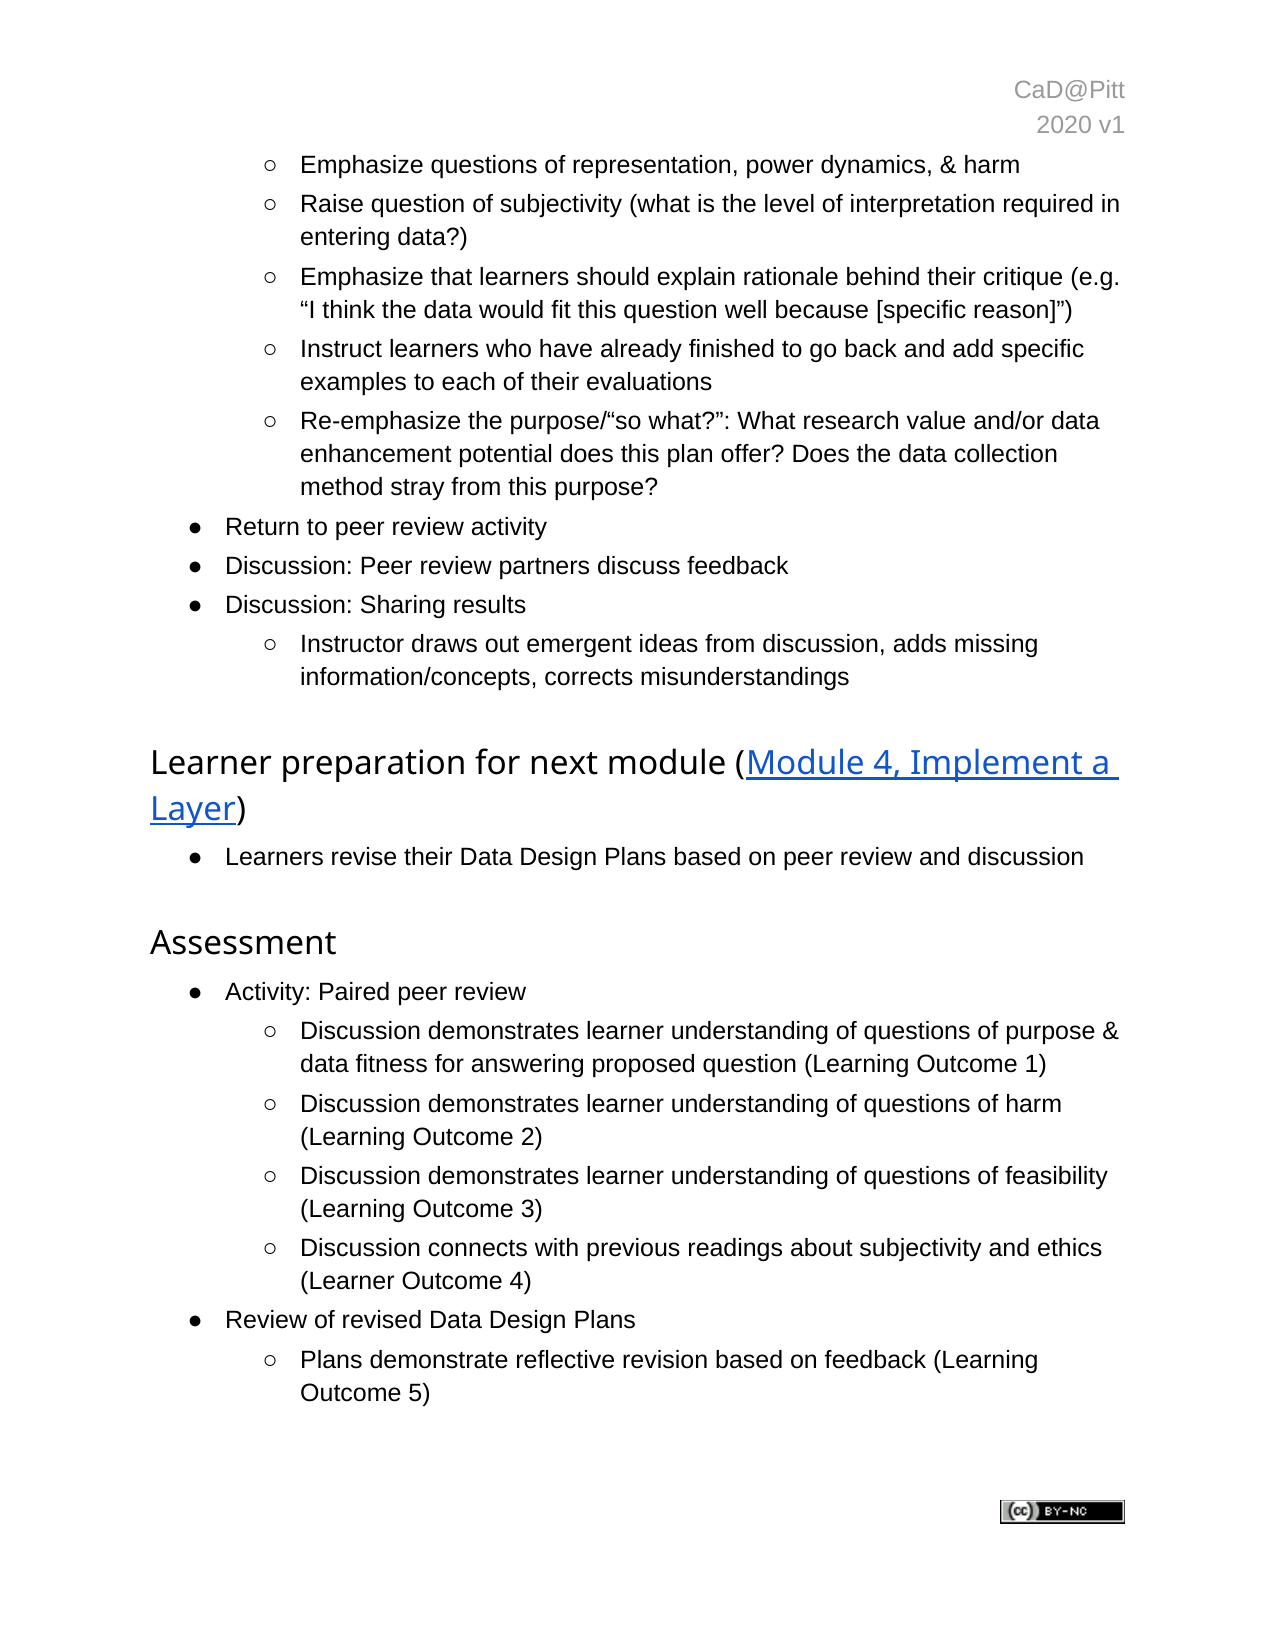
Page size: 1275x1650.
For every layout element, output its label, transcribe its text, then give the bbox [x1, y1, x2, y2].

list Discussion: Sharing results [187, 590, 1125, 619]
list Instructor draws out emergent ideas from discussion, adds missing information/concepts, corrects misunderstandings [262, 629, 1125, 691]
list Discussion connects with previous readings about subjectivity and ethics (Learner Outcome 4) [262, 1233, 1125, 1295]
list Plans demonstrate reflective revision based on feedback (Learning Outcome 5) [262, 1345, 1125, 1407]
subtitle Learner preparation for next module (Module 4, Implement a Layer) [150, 739, 1125, 830]
list Return to peer review activity [187, 511, 1125, 540]
list Emphasize questions of representation, power dynamics, & harm [262, 150, 1125, 179]
list Learners revise their Data Design Plans based on peer review and discussion [187, 842, 1125, 871]
list Discussion: Peer review partners discuss feedback [187, 551, 1125, 579]
list Re-emphasize the purpose/“so what?”: What research value and/or data enhancement potential does this plan offer? Does the data collection method stray from this purpose? [262, 406, 1125, 501]
list Discussion demonstrates learner understanding of questions of harm (Learning Outcome 2) [262, 1089, 1125, 1150]
list Review of revised Data Design Plans [187, 1306, 1125, 1334]
subtitle Assessment [150, 919, 1125, 964]
list Instruct learners who have already finished to go back and add specific examples to each of their evaluations [262, 334, 1125, 396]
list Discussion demonstrates learner understanding of questions of purpose & data fitness for answering proposed question (Learning Outcome 1) [262, 1016, 1125, 1078]
list Raise question of subjectivity (what is the level of interpretation required in entering data?) [262, 189, 1125, 251]
list Activity: Paired peer review [187, 977, 1125, 1006]
list Emphasize that learners should explain rationale behind their critique (e.g. “I think the data would fit this question well because [specific reason]”) [262, 262, 1125, 323]
list Discussion demonstrates learner understanding of questions of feasibility (Learning Outcome 3) [262, 1161, 1125, 1223]
